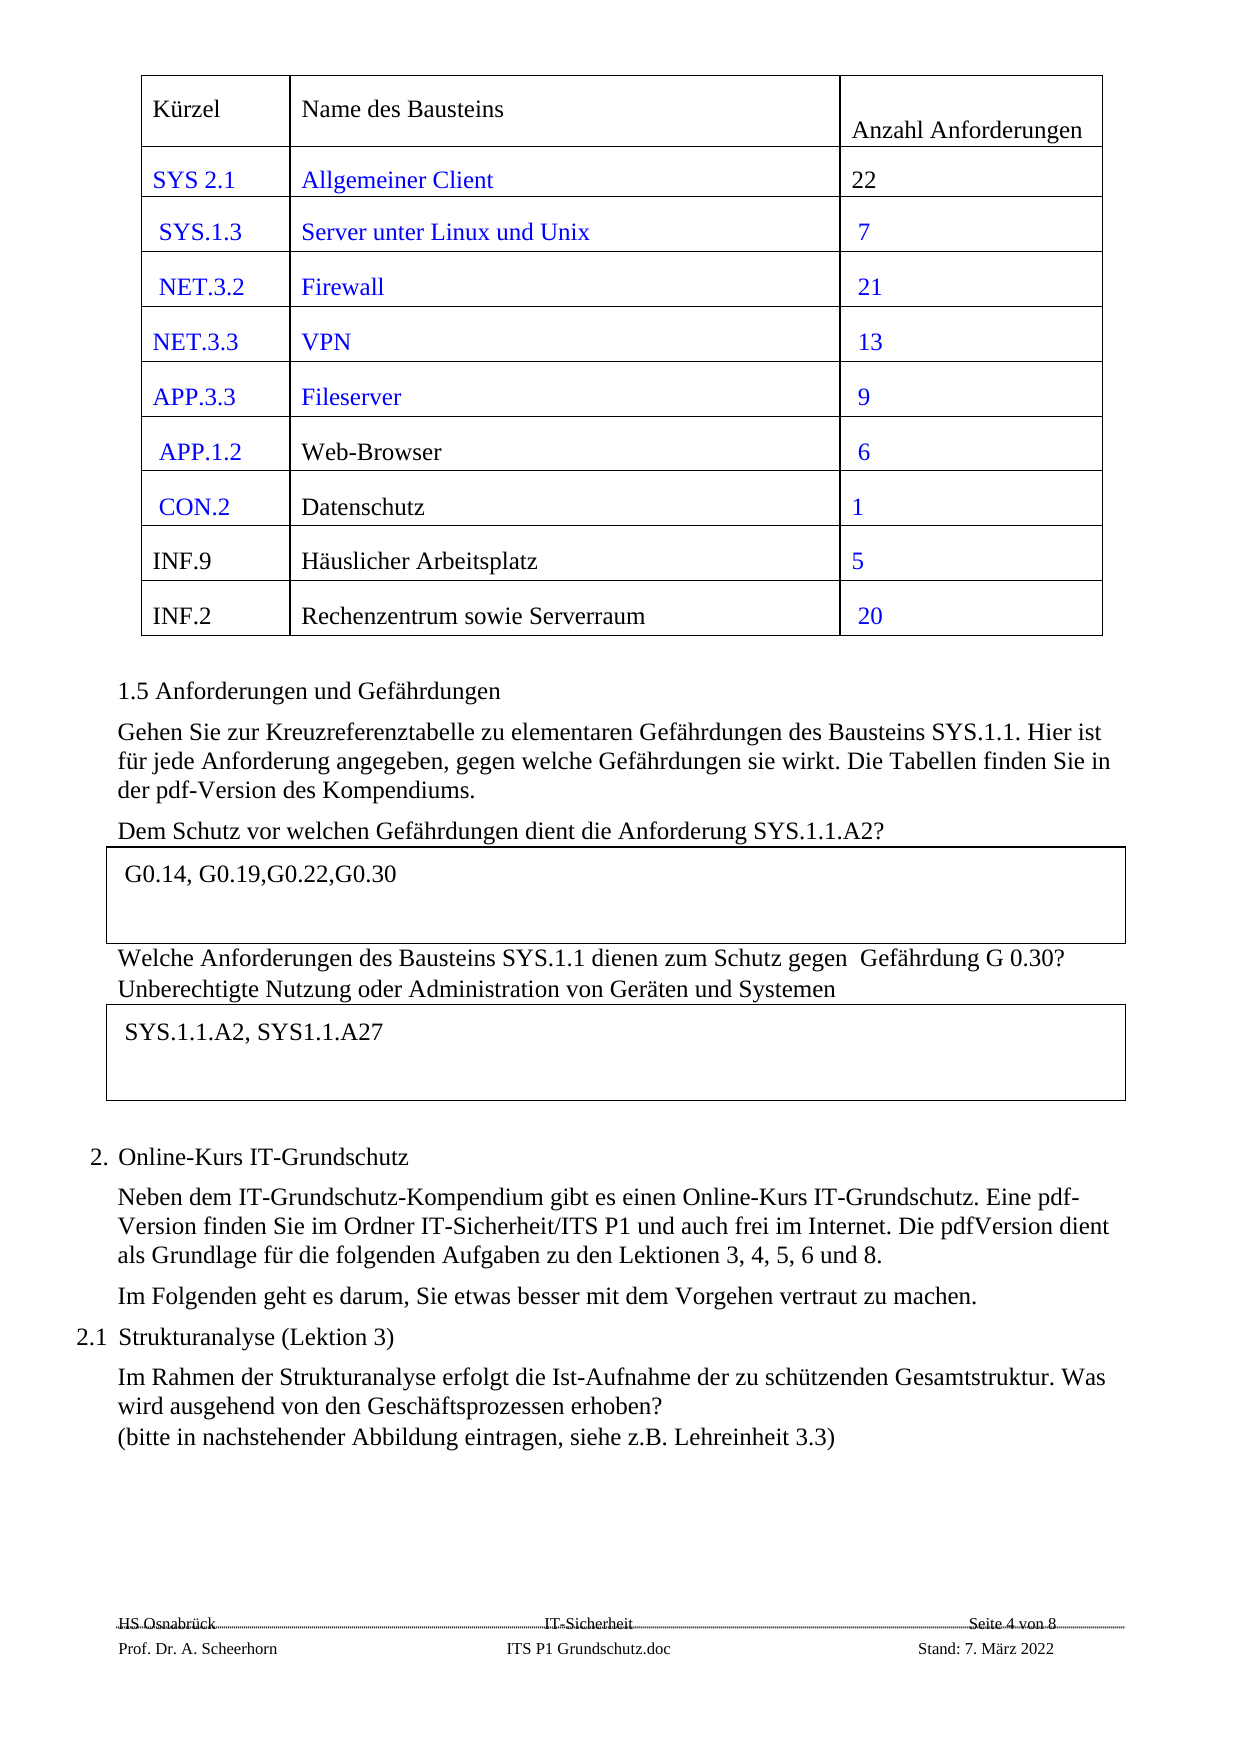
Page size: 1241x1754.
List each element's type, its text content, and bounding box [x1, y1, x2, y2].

table_cell 13 [841, 307, 1102, 361]
table_cell Server unter Linux und Unix [291, 197, 839, 251]
table_cell 9 [841, 362, 1102, 416]
table_cell SYS.1.3 [142, 197, 289, 251]
table_header Kürzel [142, 76, 289, 146]
text Gehen Sie zur Kreuzreferenztabelle zu elementaren Gefährdungen des Bausteins SYS.1.1. Hier ist für jede Anforderung angegeben, gegen welche Gefährdungen sie wirkt. Die Tabellen finden Sie in der pdf-Version des Kompendiums. [117, 717, 1122, 804]
text (bitte in nachstehender Abbildung eintragen, siehe z.B. Lehreinheit 3.3) [117, 1422, 1122, 1450]
table_header SYS.1.1.A2, SYS1.1.A27 [107, 1005, 1125, 1100]
table_cell 20 [841, 581, 1102, 635]
table_cell APP.1.2 [142, 417, 289, 470]
table_cell Web-Browser [291, 417, 839, 470]
text Welche Anforderungen des Bausteins SYS.1.1 dienen zum Schutz gegen Gefährdung G 0.30? [117, 944, 1078, 972]
table_header Anzahl Anforderungen [841, 76, 1102, 146]
table_cell 21 [841, 252, 1102, 306]
table_cell VPN [291, 307, 839, 361]
table_cell CON.2 [142, 471, 289, 525]
table_cell Allgemeiner Client [291, 147, 839, 196]
table_cell Firewall [291, 252, 839, 306]
text Dem Schutz vor welchen Gefährdungen dient die Anforderung SYS.1.1.A2? [117, 816, 1122, 845]
table_cell 1 [841, 471, 1102, 525]
list Online-Kurs IT-Grundschutz [90, 1142, 1122, 1171]
table_cell Rechenzentrum sowie Serverraum [291, 581, 839, 635]
table_cell SYS 2.1 [142, 147, 289, 196]
text Im Rahmen der Strukturanalyse erfolgt die Ist-Aufnahme der zu schützenden Gesamtstruktur. Was wird ausgehend von den Geschäftsprozessen erhoben? [117, 1362, 1122, 1420]
table_cell NET.3.3 [142, 307, 289, 361]
table_header G0.14, G0.19,G0.22,G0.30 [107, 848, 1125, 942]
table_cell NET.3.2 [142, 252, 289, 306]
table_cell APP.3.3 [142, 362, 289, 416]
table_cell INF.9 [142, 526, 289, 580]
table_cell INF.2 [142, 581, 289, 635]
text Im Folgenden geht es darum, Sie etwas besser mit dem Vorgehen vertraut zu machen. [117, 1281, 1122, 1310]
table_cell 7 [841, 197, 1102, 251]
table_cell Fileserver [291, 362, 839, 416]
table_header Name des Bausteins [291, 76, 839, 146]
table_cell 6 [841, 417, 1102, 470]
table_cell 22 [841, 147, 1102, 196]
text 1.5 Anforderungen und Gefährdungen [117, 676, 1122, 705]
text Unberechtigte Nutzung oder Administration von Geräten und Systemen [117, 974, 1078, 1003]
table_cell Häuslicher Arbeitsplatz [291, 526, 839, 580]
table_cell Datenschutz [291, 471, 839, 525]
table_cell 5 [841, 526, 1102, 580]
list Strukturanalyse (Lektion 3) [76, 1322, 1122, 1350]
text Neben dem IT-Grundschutz-Kompendium gibt es einen Online-Kurs IT-Grundschutz. Eine pdf-Version finden Sie im Ordner IT-Sicherheit/ITS P1 und auch frei im Internet. Die pdfVersion dient als Grundlage für die folgenden Aufgaben zu den Lektionen 3, 4, 5, 6 und 8. [117, 1182, 1122, 1269]
